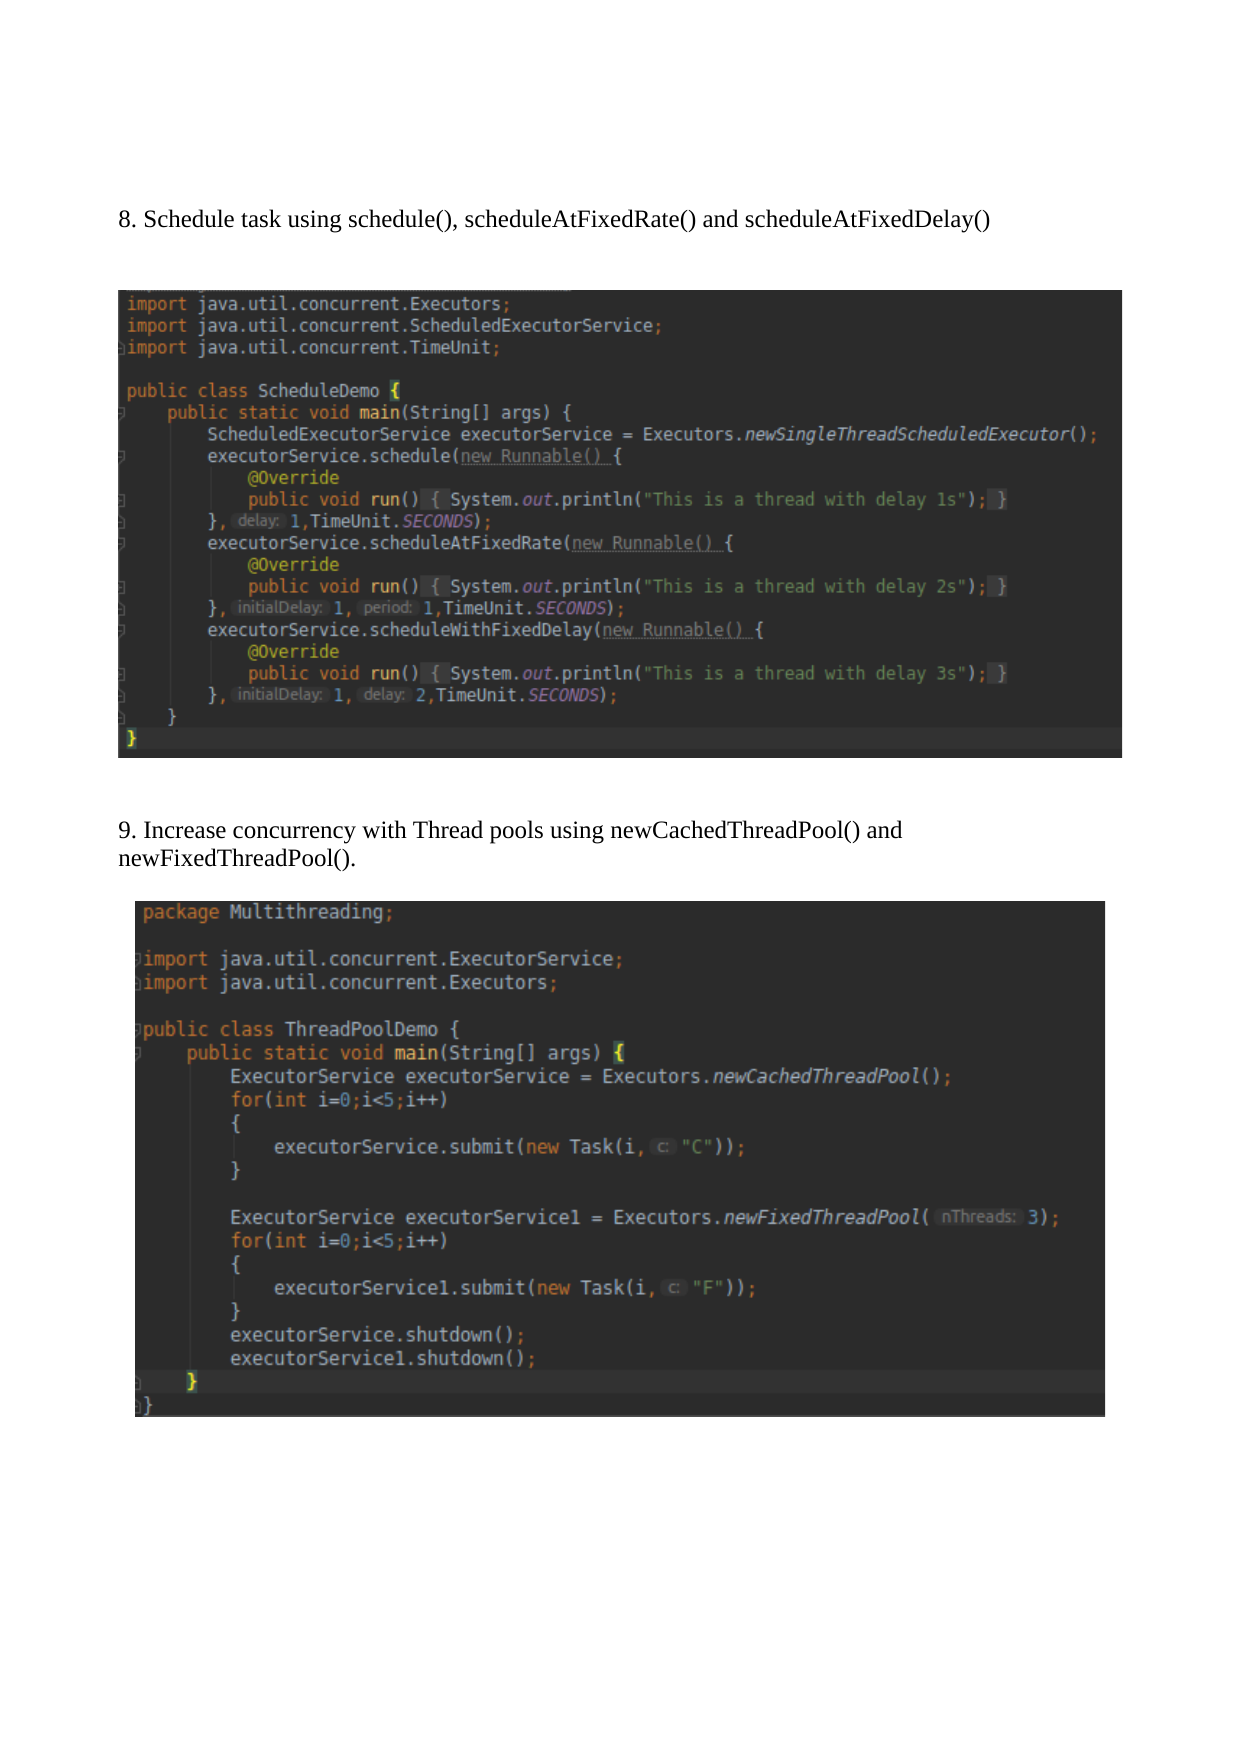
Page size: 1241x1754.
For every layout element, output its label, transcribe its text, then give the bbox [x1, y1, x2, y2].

picture [118, 290, 1123, 758]
picture [135, 901, 1106, 1417]
text 8. Schedule task using schedule(), scheduleAtFixedRate() and scheduleAtFixedDelay() [118, 204, 1122, 233]
text 9. Increase concurrency with Thread pools using newCachedThreadPool() and newFixedThreadPool(). [118, 815, 1122, 872]
